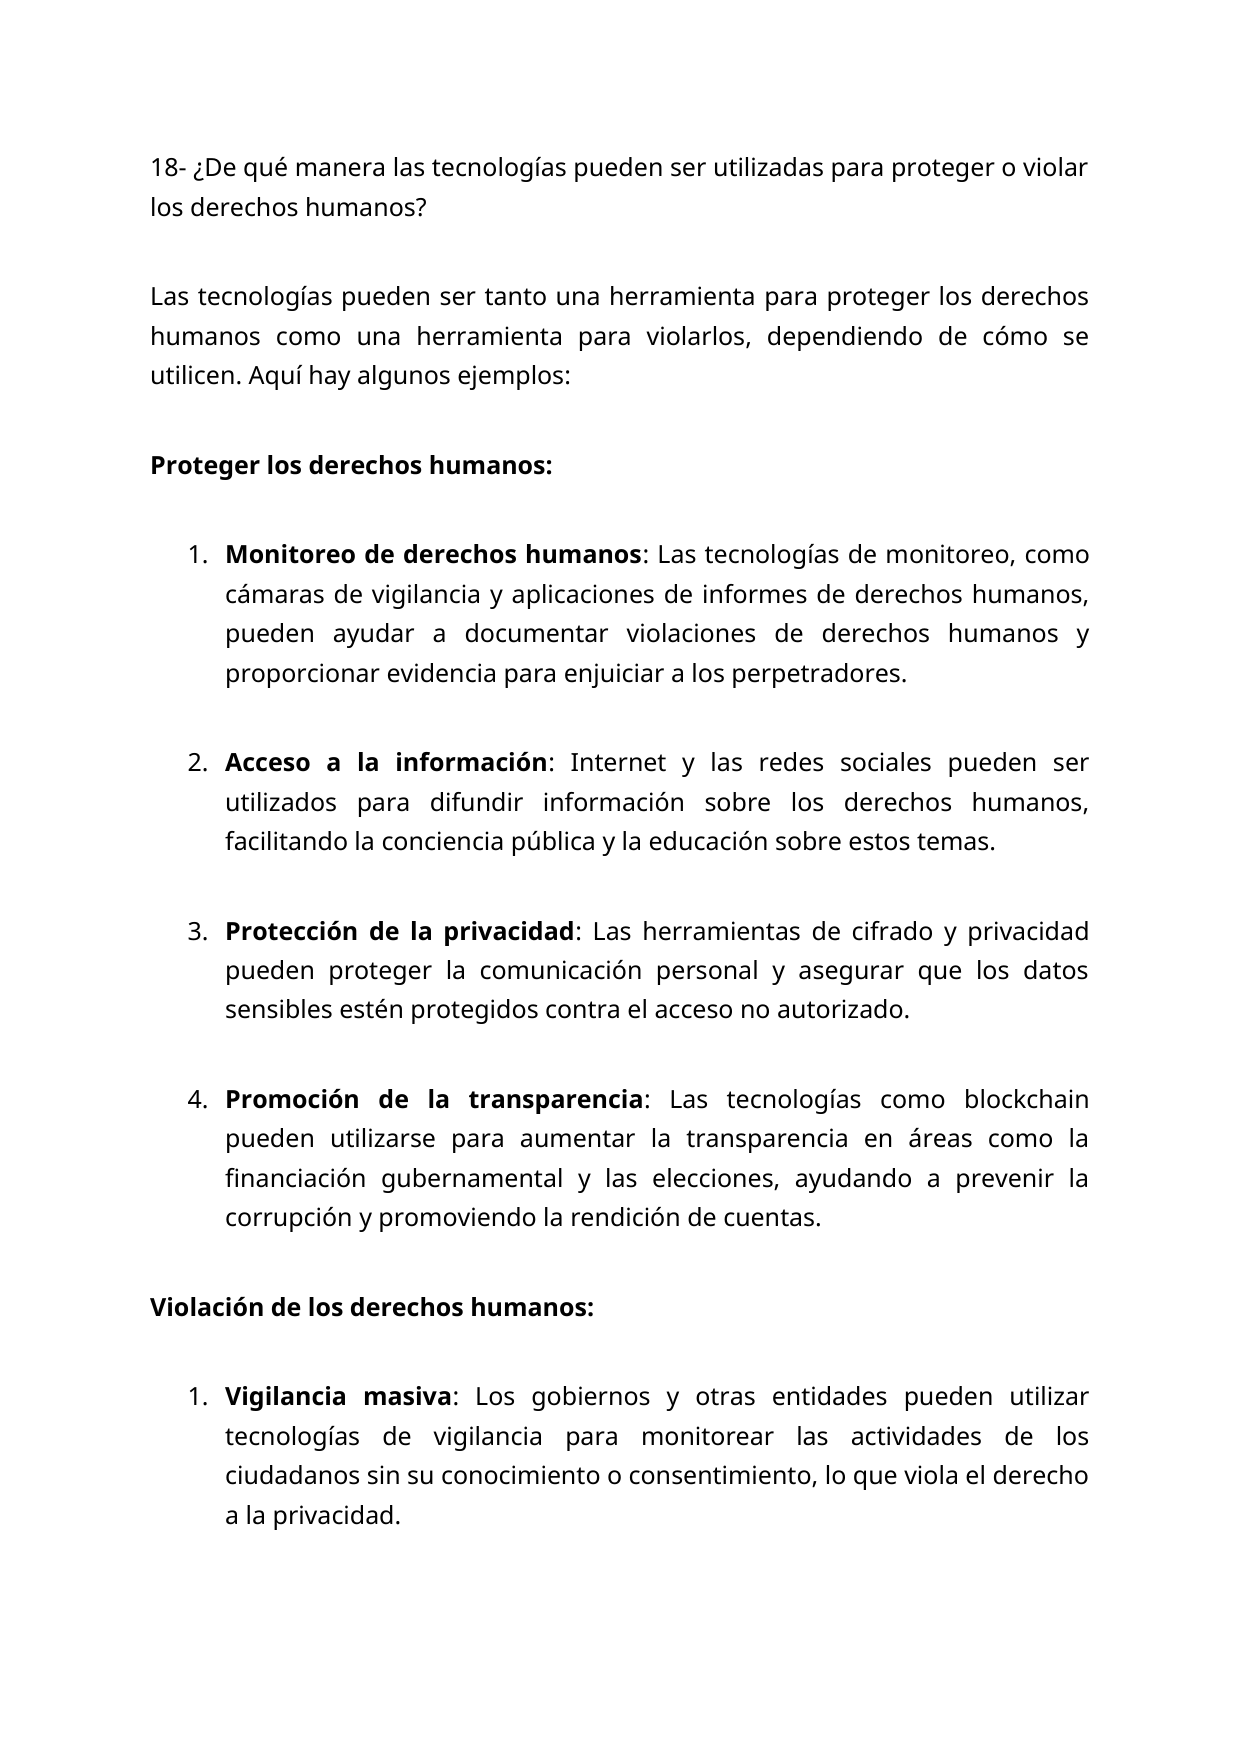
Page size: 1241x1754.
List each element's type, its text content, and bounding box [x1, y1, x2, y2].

text Proteger los derechos humanos: [150, 447, 1090, 481]
list Protección de la privacidad: Las herramientas de cifrado y privacidad pueden proteger la comunicación personal y asegurar que los datos sensibles estén protegidos contra el acceso no autorizado. [187, 913, 1090, 1026]
text 18- ¿De qué manera las tecnologías pueden ser utilizadas para proteger o violar los derechos humanos? [150, 150, 1090, 223]
list Vigilancia masiva: Los gobiernos y otras entidades pueden utilizar tecnologías de vigilancia para monitorear las actividades de los ciudadanos sin su conocimiento o consentimiento, lo que viola el derecho a la privacidad. [187, 1379, 1090, 1532]
list Acceso a la información: Internet y las redes sociales pueden ser utilizados para difundir información sobre los derechos humanos, facilitando la conciencia pública y la educación sobre estos temas. [187, 745, 1090, 858]
list Promoción de la transparencia: Las tecnologías como blockchain pueden utilizarse para aumentar la transparencia en áreas como la financiación gubernamental y las elecciones, ayudando a prevenir la corrupción y promoviendo la rendición de cuentas. [187, 1082, 1090, 1234]
text Las tecnologías pueden ser tanto una herramienta para proteger los derechos humanos como una herramienta para violarlos, dependiendo de cómo se utilicen. Aquí hay algunos ejemplos: [150, 279, 1090, 392]
text Violación de los derechos humanos: [150, 1289, 1090, 1324]
list Monitoreo de derechos humanos: Las tecnologías de monitoreo, como cámaras de vigilancia y aplicaciones de informes de derechos humanos, pueden ayudar a documentar violaciones de derechos humanos y proporcionar evidencia para enjuiciar a los perpetradores. [187, 537, 1090, 689]
